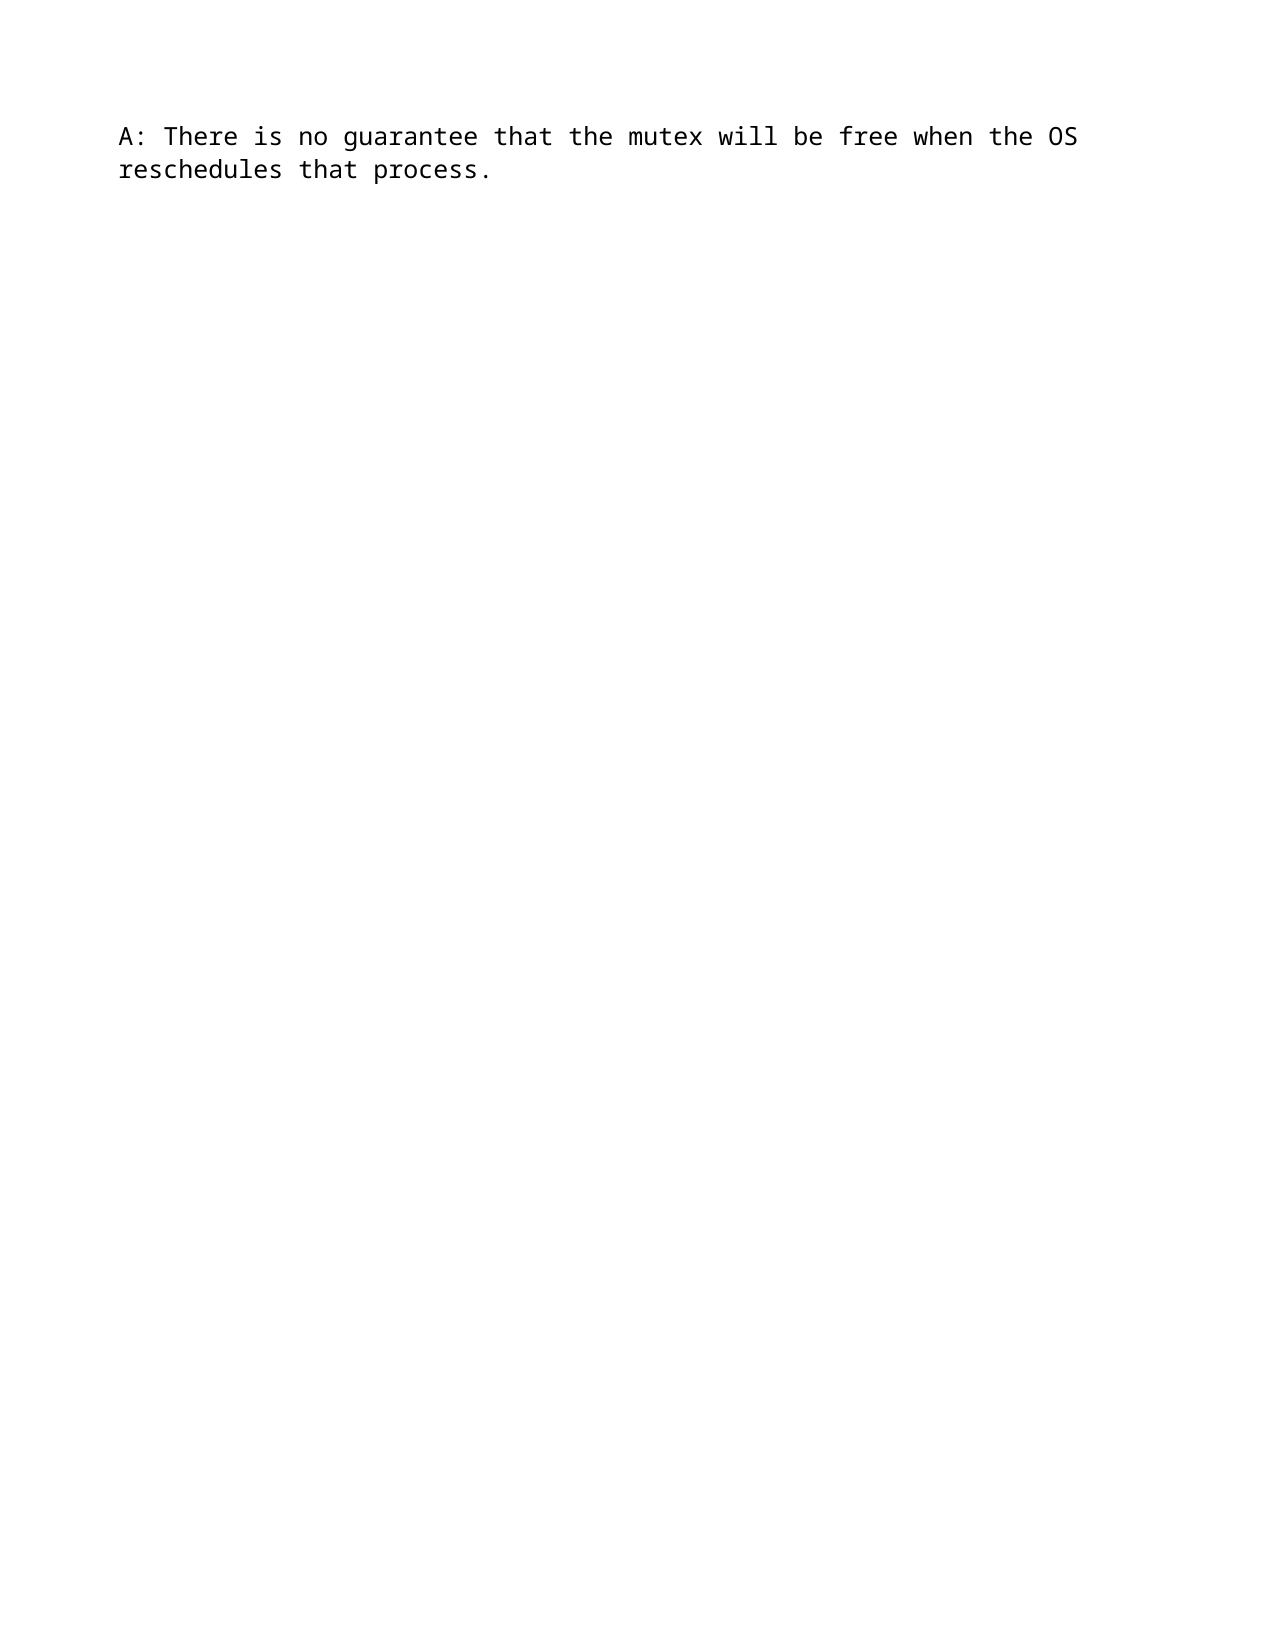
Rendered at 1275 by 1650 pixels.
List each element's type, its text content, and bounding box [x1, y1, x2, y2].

text A: There is no guarantee that the mutex will be free when the OS reschedules that process. [118, 118, 1157, 186]
